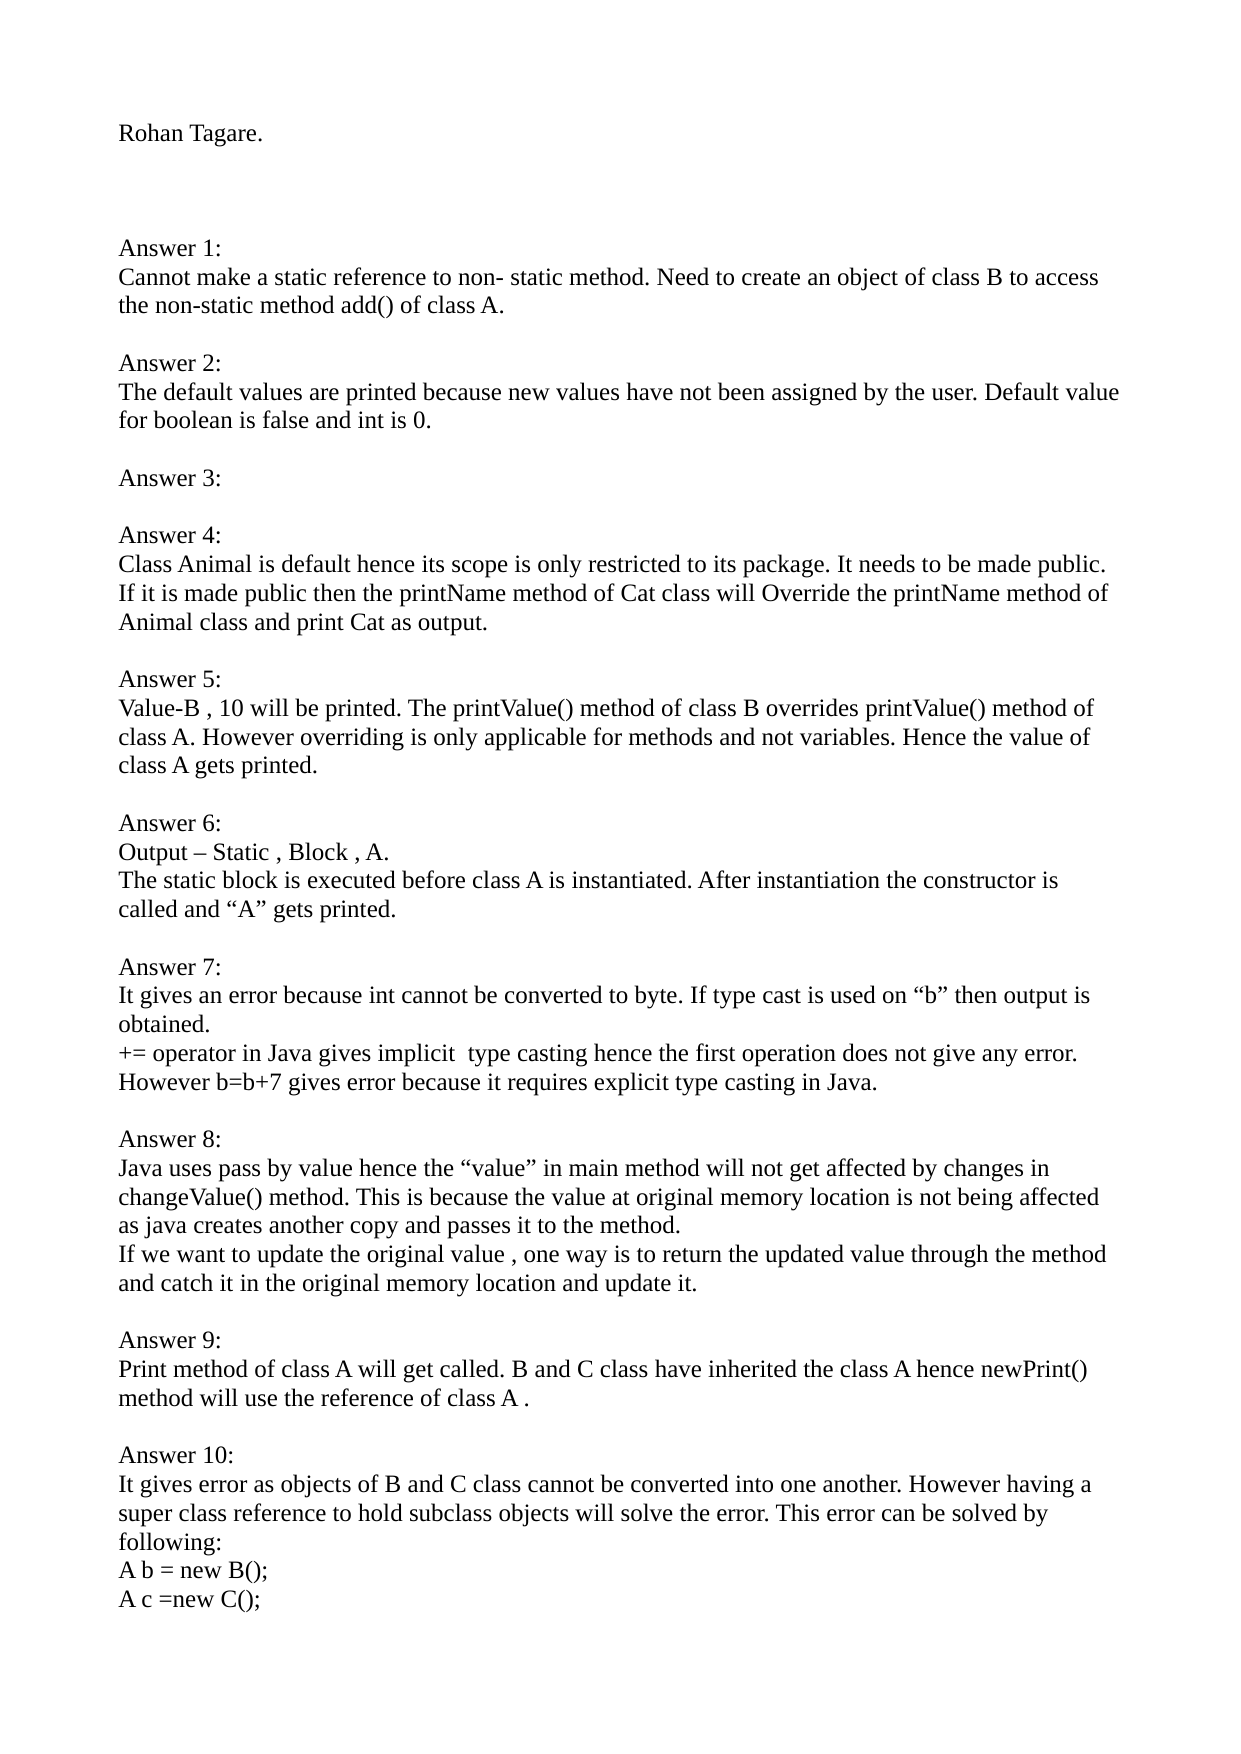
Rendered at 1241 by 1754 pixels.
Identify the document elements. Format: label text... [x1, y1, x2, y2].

text Answer 6: [118, 808, 1122, 837]
text Answer 4: [118, 521, 1122, 549]
text The static block is executed before class A is instantiated. After instantiation the constructor is called and “A” gets printed. [118, 866, 1122, 923]
text Output – Static , Block , A. [118, 837, 1122, 866]
text Answer 2: [118, 348, 1122, 377]
text Answer 8: [118, 1124, 1122, 1153]
text Answer 9: [118, 1326, 1122, 1354]
text However b=b+7 gives error because it requires explicit type casting in Java. [118, 1067, 1122, 1096]
text Class Animal is default hence its scope is only restricted to its package. It needs to be made public. [118, 549, 1122, 578]
text It gives error as objects of B and C class cannot be converted into one another. However having a super class reference to hold subclass objects will solve the error. This error can be solved by following: [118, 1469, 1122, 1556]
text Cannot make a static reference to non- static method. Need to create an object of class B to access the non-static method add() of class A. [118, 262, 1122, 319]
text Answer 5: [118, 664, 1122, 693]
text If it is made public then the printName method of Cat class will Override the printName method of Animal class and print Cat as output. [118, 578, 1122, 636]
text += operator in Java gives implicit type casting hence the first operation does not give any error. [118, 1038, 1122, 1067]
text It gives an error because int cannot be converted to byte. If type cast is used on “b” then output is obtained. [118, 981, 1122, 1038]
text Java uses pass by value hence the “value” in main method will not get affected by changes in changeValue() method. This is because the value at original memory location is not being affected as java creates another copy and passes it to the method. [118, 1153, 1122, 1239]
text A b = new B(); [118, 1556, 1122, 1584]
text Value-B , 10 will be printed. The printValue() method of class B overrides printValue() method of class A. However overriding is only applicable for methods and not variables. Hence the value of class A gets printed. [118, 693, 1122, 779]
text Rohan Tagare. [118, 118, 1122, 147]
text The default values are printed because new values have not been assigned by the user. Default value for boolean is false and int is 0. [118, 377, 1122, 434]
text Answer 7: [118, 952, 1122, 981]
text Answer 3: [118, 463, 1122, 492]
text A c =new C(); [118, 1584, 1122, 1613]
text If we want to update the original value , one way is to return the updated value through the method and catch it in the original memory location and update it. [118, 1239, 1122, 1297]
text Print method of class A will get called. B and C class have inherited the class A hence newPrint() method will use the reference of class A . [118, 1354, 1122, 1412]
text Answer 1: [118, 233, 1122, 262]
text Answer 10: [118, 1441, 1122, 1469]
